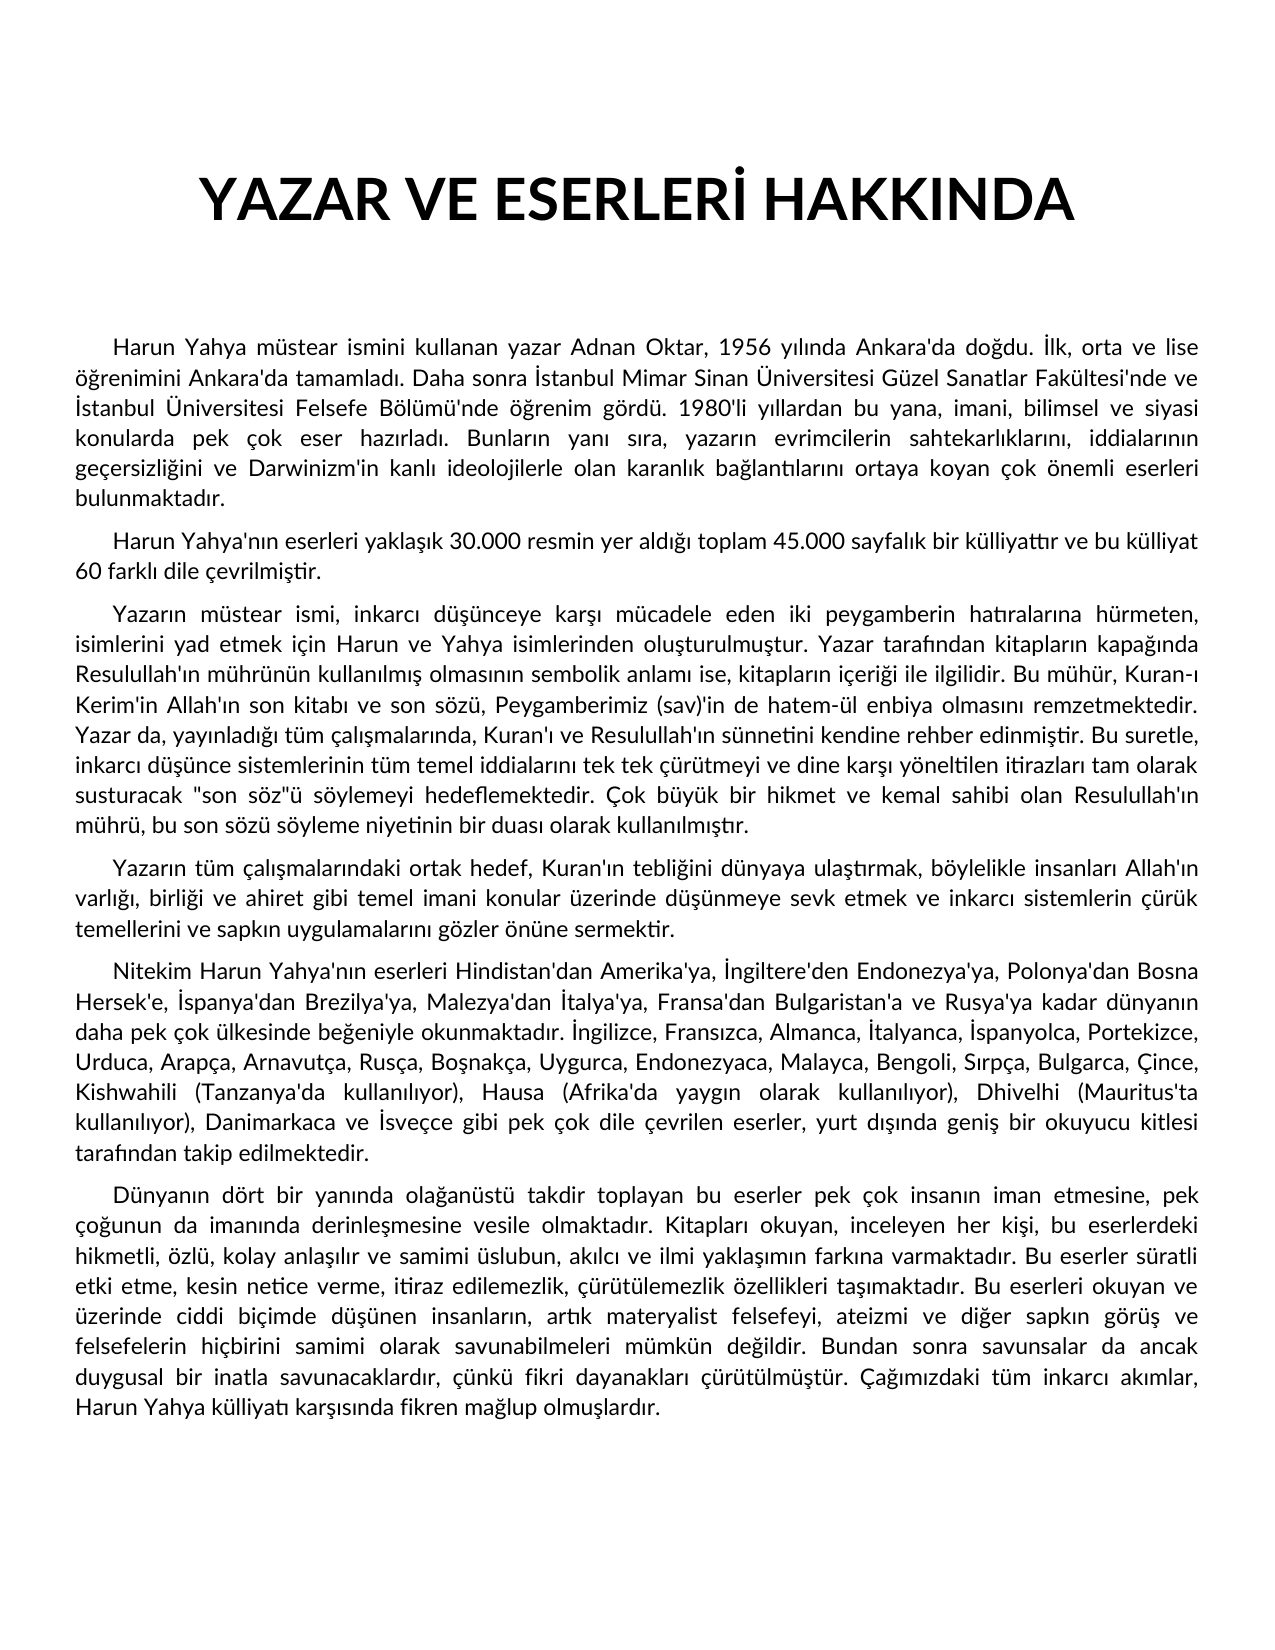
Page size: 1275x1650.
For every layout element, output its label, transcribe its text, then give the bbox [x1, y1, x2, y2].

text Yazarın tüm çalışmalarındaki ortak hedef, Kuran'ın tebliğini dünyaya ulaştırmak, böylelikle insanları Allah'ın varlığı, birliği ve ahiret gibi temel imani konular üzerinde düşünmeye sevk etmek ve inkarcı sistemlerin çürük temellerini ve sapkın uygulamalarını gözler önüne sermektir. [75, 854, 1200, 942]
text Harun Yahya müstear ismini kullanan yazar Adnan Oktar, 1956 yılında Ankara'da doğdu. İlk, orta ve lise öğrenimini Ankara'da tamamladı. Daha sonra İstanbul Mimar Sinan Üniversitesi Güzel Sanatlar Fakültesi'nde ve İstanbul Üniversitesi Felsefe Bölümü'nde öğrenim gördü. 1980'li yıllardan bu yana, imani, bilimsel ve siyasi konularda pek çok eser hazırladı. Bunların yanı sıra, yazarın evrimcilerin sahtekarlıklarını, iddialarının geçersizliğini ve Darwinizm'in kanlı ideolojilerle olan karanlık bağlantılarını ortaya koyan çok önemli eserleri bulunmaktadır. [75, 333, 1200, 512]
text Yazarın müstear ismi, inkarcı düşünceye karşı mücadele eden iki peygamberin hatıralarına hürmeten, isimlerini yad etmek için Harun ve Yahya isimlerinden oluşturulmuştur. Yazar tarafından kitapların kapağında Resulullah'ın mührünün kullanılmış olmasının sembolik anlamı ise, kitapların içeriği ile ilgilidir. Bu mühür, Kuran-ı Kerim'in Allah'ın son kitabı ve son sözü, Peygamberimiz (sav)'in de hatem-ül enbiya olmasını remzetmektedir. Yazar da, yayınladığı tüm çalışmalarında, Kuran'ı ve Resulullah'ın sünnetini kendine rehber edinmiştir. Bu suretle, inkarcı düşünce sistemlerinin tüm temel iddialarını tek tek çürütmeyi ve dine karşı yöneltilen itirazları tam olarak susturacak "son söz"ü söylemeyi hedeflemektedir. Çok büyük bir hikmet ve kemal sahibi olan Resulullah'ın mührü, bu son sözü söyleme niyetinin bir duası olarak kullanılmıştır. [75, 600, 1200, 839]
text Harun Yahya'nın eserleri yaklaşık 30.000 resmin yer aldığı toplam 45.000 sayfalık bir külliyattır ve bu külliyat 60 farklı dile çevrilmiştir. [75, 527, 1200, 584]
text Nitekim Harun Yahya'nın eserleri Hindistan'dan Amerika'ya, İngiltere'den Endonezya'ya, Polonya'dan Bosna Hersek'e, İspanya'dan Brezilya'ya, Malezya'dan İtalya'ya, Fransa'dan Bulgaristan'a ve Rusya'ya kadar dünyanın daha pek çok ülkesinde beğeniyle okunmaktadır. İngilizce, Fransızca, Almanca, İtalyanca, İspanyolca, Portekizce, Urduca, Arapça, Arnavutça, Rusça, Boşnakça, Uygurca, Endonezyaca, Malayca, Bengoli, Sırpça, Bulgarca, Çince, Kishwahili (Tanzanya'da kullanılıyor), Hausa (Afrika'da yaygın olarak kullanılıyor), Dhivelhi (Mauritus'ta kullanılıyor), Danimarkaca ve İsveçce gibi pek çok dile çevrilen eserler, yurt dışında geniş bir okuyucu kitlesi tarafından takip edilmektedir. [75, 957, 1200, 1166]
text Dünyanın dört bir yanında olağanüstü takdir toplayan bu eserler pek çok insanın iman etmesine, pek çoğunun da imanında derinleşmesine vesile olmaktadır. Kitapları okuyan, inceleyen her kişi, bu eserlerdeki hikmetli, özlü, kolay anlaşılır ve samimi üslubun, akılcı ve ilmi yaklaşımın farkına varmaktadır. Bu eserler süratli etki etme, kesin netice verme, itiraz edilemezlik, çürütülemezlik özellikleri taşımaktadır. Bu eserleri okuyan ve üzerinde ciddi biçimde düşünen insanların, artık materyalist felsefeyi, ateizmi ve diğer sapkın görüş ve felsefelerin hiçbirini samimi olarak savunabilmeleri mümkün değildir. Bundan sonra savunsalar da ancak duygusal bir inatla savunacaklardır, çünkü fikri dayanakları çürütülmüştür. Çağımızdaki tüm inkarcı akımlar, Harun Yahya külliyatı karşısında fikren mağlup olmuşlardır. [75, 1181, 1200, 1420]
subtitle YAZAR VE ESERLERİ HAKKINDA [75, 162, 1200, 232]
